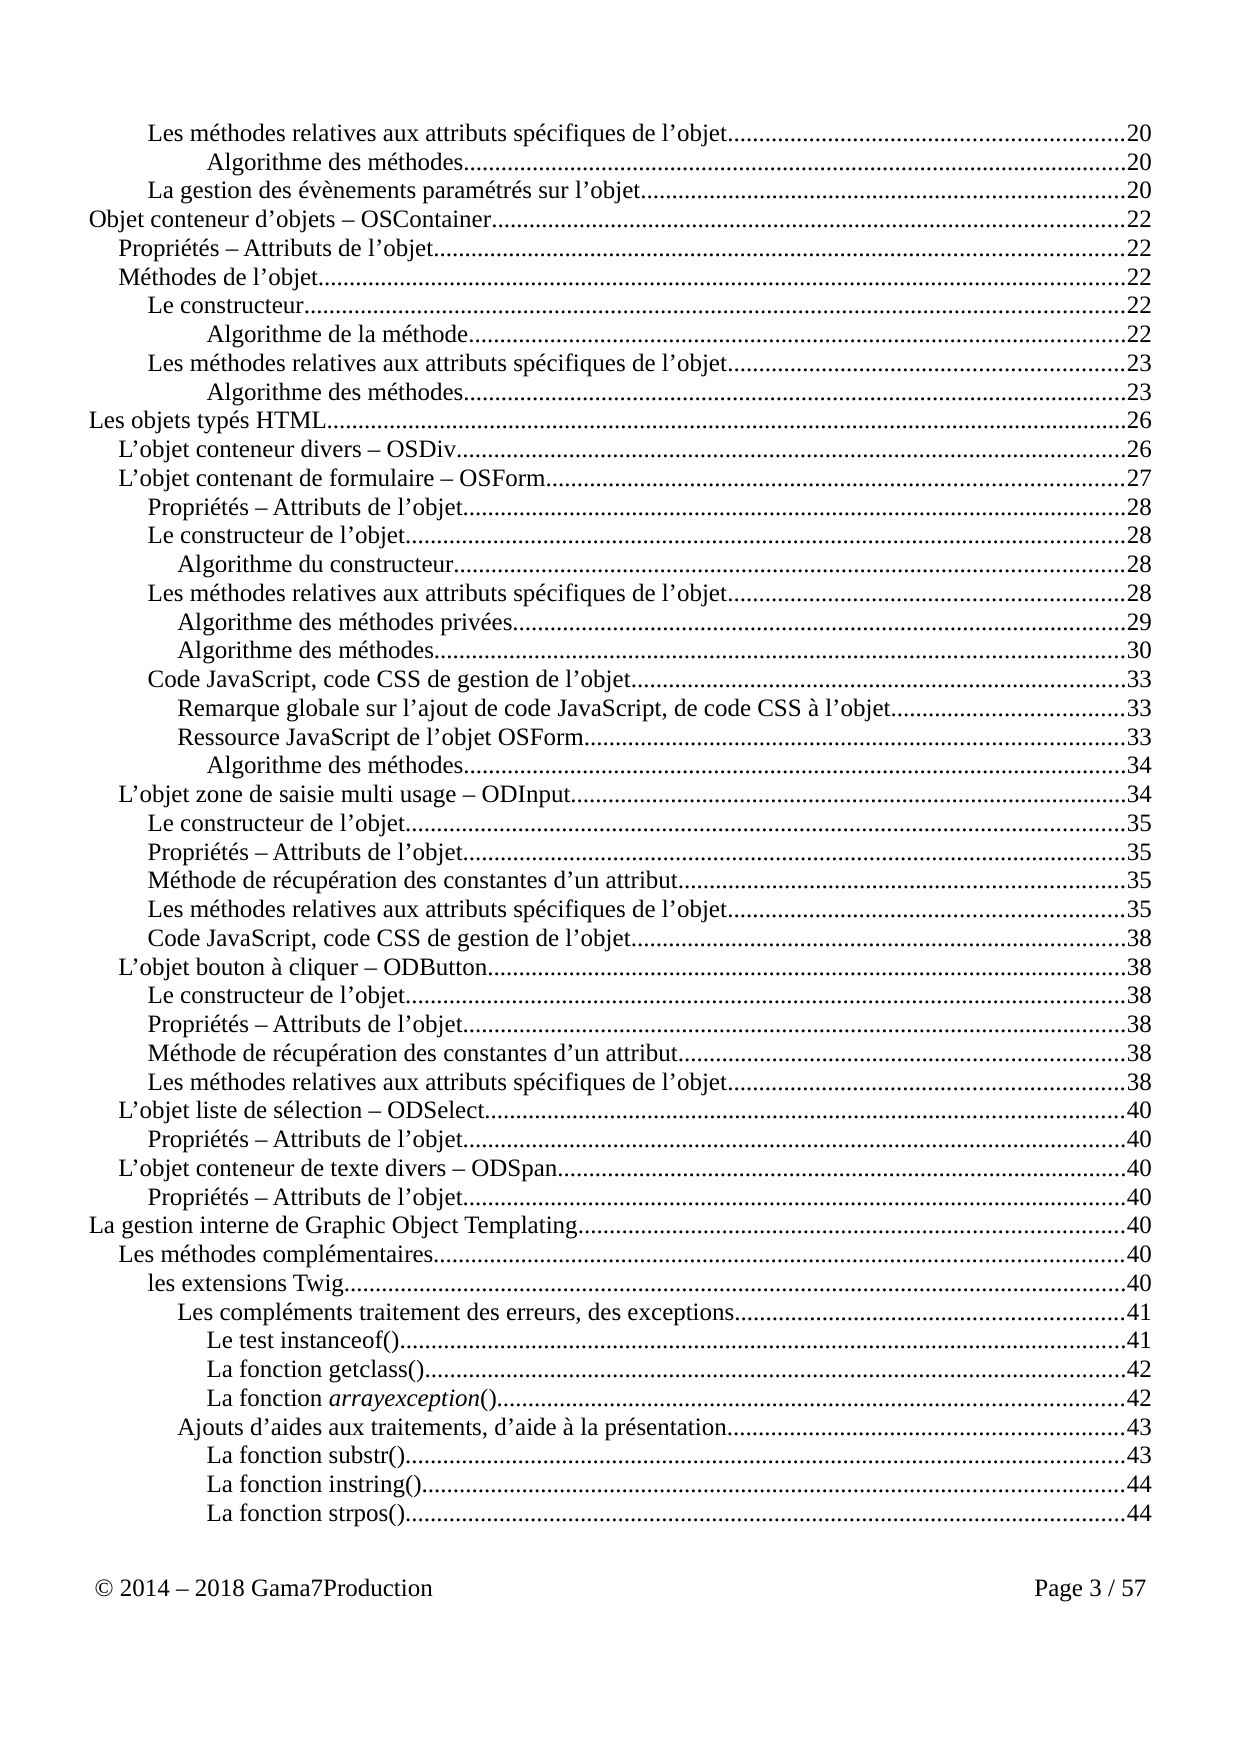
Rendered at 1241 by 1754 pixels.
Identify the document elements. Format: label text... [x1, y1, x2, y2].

text L’objet contenant de formulaire – OSForm 27 [118, 463, 1152, 492]
text La gestion interne de Graphic Object Templating 40 [88, 1211, 1152, 1239]
text Les méthodes relatives aux attributs spécifiques de l’objet 28 [147, 578, 1152, 607]
text Algorithme des méthodes 20 [206, 147, 1152, 176]
text Code JavaScript, code CSS de gestion de l’objet 38 [147, 923, 1152, 952]
text Propriétés – Attributs de l’objet 28 [147, 492, 1152, 521]
text Algorithme des méthodes 23 [206, 377, 1152, 406]
text Méthode de récupération des constantes d’un attribut 38 [147, 1038, 1152, 1067]
text Objet conteneur d’objets – OSContainer 22 [88, 204, 1152, 233]
text L’objet liste de sélection – ODSelect 40 [118, 1096, 1152, 1124]
text La fonction instring() 44 [206, 1469, 1152, 1498]
text La fonction arrayexception() 42 [206, 1383, 1152, 1412]
text Le constructeur de l’objet 28 [147, 521, 1152, 549]
text Propriétés – Attributs de l’objet 38 [147, 1009, 1152, 1038]
text Méthodes de l’objet 22 [118, 262, 1152, 291]
text Les compléments traitement des erreurs, des exceptions 41 [177, 1297, 1152, 1326]
text Ressource JavaScript de l’objet OSForm 33 [177, 722, 1152, 751]
text La gestion des évènements paramétrés sur l’objet 20 [147, 176, 1152, 204]
text Remarque globale sur l’ajout de code JavaScript, de code CSS à l’objet 33 [177, 693, 1152, 722]
text Propriétés – Attributs de l’objet 35 [147, 837, 1152, 866]
text Algorithme des méthodes 34 [206, 751, 1152, 779]
text Algorithme des méthodes 30 [177, 636, 1152, 664]
text La fonction getclass() 42 [206, 1354, 1152, 1383]
text Algorithme des méthodes privées 29 [177, 607, 1152, 636]
text L’objet conteneur de texte divers – ODSpan 40 [118, 1153, 1152, 1182]
text Le constructeur 22 [147, 291, 1152, 319]
text Algorithme du constructeur 28 [177, 549, 1152, 578]
text les extensions Twig 40 [147, 1268, 1152, 1297]
text La fonction strpos() 44 [206, 1498, 1152, 1527]
text L’objet conteneur divers – OSDiv 26 [118, 434, 1152, 463]
text Les méthodes relatives aux attributs spécifiques de l’objet 38 [147, 1067, 1152, 1096]
text Ajouts d’aides aux traitements, d’aide à la présentation 43 [177, 1412, 1152, 1441]
text Les méthodes complémentaires 40 [118, 1239, 1152, 1268]
text Méthode de récupération des constantes d’un attribut 35 [147, 866, 1152, 894]
text Propriétés – Attributs de l’objet 40 [147, 1182, 1152, 1211]
text Les méthodes relatives aux attributs spécifiques de l’objet 35 [147, 894, 1152, 923]
text Code JavaScript, code CSS de gestion de l’objet 33 [147, 664, 1152, 693]
text Algorithme de la méthode 22 [206, 319, 1152, 348]
text Propriétés – Attributs de l’objet 22 [118, 233, 1152, 262]
text L’objet zone de saisie multi usage – ODInput 34 [118, 779, 1152, 808]
text Le constructeur de l’objet 35 [147, 808, 1152, 837]
text L’objet bouton à cliquer – ODButton 38 [118, 952, 1152, 981]
text Les méthodes relatives aux attributs spécifiques de l’objet 20 [147, 118, 1152, 147]
text Propriétés – Attributs de l’objet 40 [147, 1124, 1152, 1153]
text Les objets typés HTML 26 [88, 406, 1152, 434]
text Le constructeur de l’objet 38 [147, 981, 1152, 1009]
text Le test instanceof() 41 [206, 1326, 1152, 1354]
text La fonction substr() 43 [206, 1441, 1152, 1469]
text Les méthodes relatives aux attributs spécifiques de l’objet 23 [147, 348, 1152, 377]
